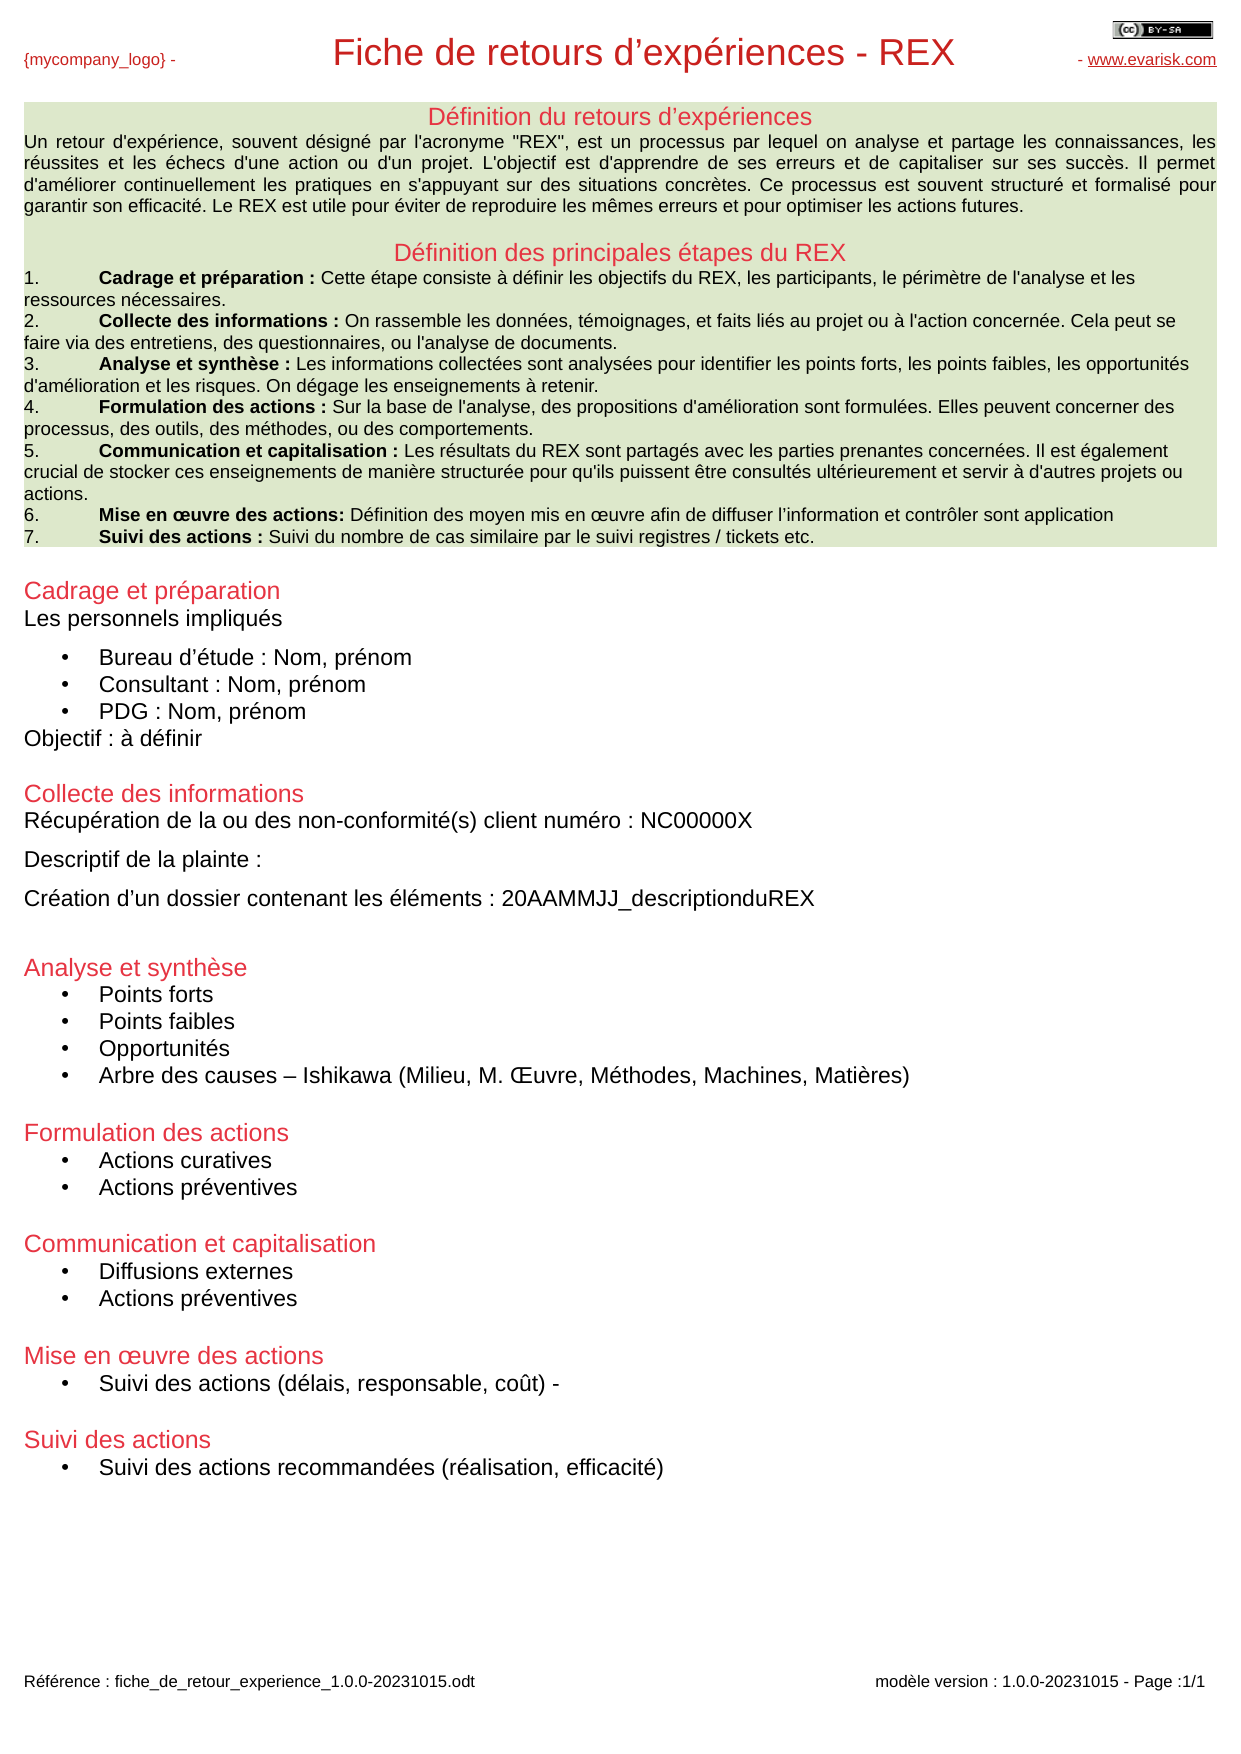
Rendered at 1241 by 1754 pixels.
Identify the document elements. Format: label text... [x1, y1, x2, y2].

text Objectif : à définir [24, 724, 1217, 751]
list Actions préventives [61, 1285, 1217, 1312]
text Mise en œuvre des actions [24, 1341, 1217, 1370]
list Points faibles [61, 1008, 1217, 1035]
text Analyse et synthèse [24, 953, 1217, 981]
text Communication et capitalisation [24, 1229, 1217, 1258]
text Création d’un dossier contenant les éléments : 20AAMMJJ_descriptionduREX [24, 885, 1217, 911]
text Définition des principales étapes du REX [24, 238, 1217, 267]
list Arbre des causes – Ishikawa (Milieu, M. Œuvre, Méthodes, Machines, Matières) [61, 1062, 1217, 1089]
list Suivi des actions (délais, responsable, coût) - [61, 1370, 1217, 1396]
text Un retour d'expérience, souvent désigné par l'acronyme "REX", est un processus par lequel on analyse et partage les connaissances, les réussites et les échecs d'une action ou d'un projet. L'objectif est d'apprendre de ses erreurs et de capitaliser sur ses succès. Il permet d'améliorer continuellement les pratiques en s'appuyant sur des situations concrètes. Ce processus est souvent structuré et formalisé pour garantir son efficacité. Le REX est utile pour éviter de reproduire les mêmes erreurs et pour optimiser les actions futures. [24, 130, 1217, 217]
list Mise en œuvre des actions: Définition des moyen mis en œuvre afin de diffuser l’information et contrôler sont application [24, 504, 1217, 526]
picture [1112, 21, 1214, 39]
list Collecte des informations : On rassemble les données, témoignages, et faits liés au projet ou à l'action concernée. Cela peut se faire via des entretiens, des questionnaires, ou l'analyse de documents. [24, 310, 1217, 353]
list PDG : Nom, prénom [61, 698, 1217, 724]
list Formulation des actions : Sur la base de l'analyse, des propositions d'amélioration sont formulées. Elles peuvent concerner des processus, des outils, des méthodes, ou des comportements. [24, 396, 1217, 439]
list Suivi des actions recommandées (réalisation, efficacité) [61, 1454, 1217, 1481]
list Bureau d’étude : Nom, prénom [61, 644, 1217, 670]
text Collecte des informations [24, 778, 1217, 807]
list Cadrage et préparation : Cette étape consiste à définir les objectifs du REX, les participants, le périmètre de l'analyse et les ressources nécessaires. [24, 267, 1217, 310]
list Opportunités [61, 1035, 1217, 1062]
list Analyse et synthèse : Les informations collectées sont analysées pour identifier les points forts, les points faibles, les opportunités d'amélioration et les risques. On dégage les enseignements à retenir. [24, 353, 1217, 396]
text Descriptif de la plainte : [24, 846, 1217, 872]
text Suivi des actions [24, 1425, 1217, 1454]
text Cadrage et préparation [24, 576, 1217, 605]
list Actions curatives [61, 1147, 1217, 1173]
list Actions préventives [61, 1174, 1217, 1200]
list Diffusions externes [61, 1258, 1217, 1284]
list Consultant : Nom, prénom [61, 671, 1217, 697]
list Suivi des actions : Suivi du nombre de cas similaire par le suivi registres / tickets etc. [24, 526, 1217, 547]
text Récupération de la ou des non-conformité(s) client numéro : NC00000X [24, 807, 1217, 834]
list Points forts [61, 981, 1217, 1008]
text Formulation des actions [24, 1118, 1217, 1147]
list Communication et capitalisation : Les résultats du REX sont partagés avec les parties prenantes concernées. Il est également crucial de stocker ces enseignements de manière structurée pour qu'ils puissent être consultés ultérieurement et servir à d'autres projets ou actions. [24, 439, 1217, 504]
text Définition du retours d’expériences [24, 102, 1217, 130]
text Les personnels impliqués [24, 605, 1217, 631]
